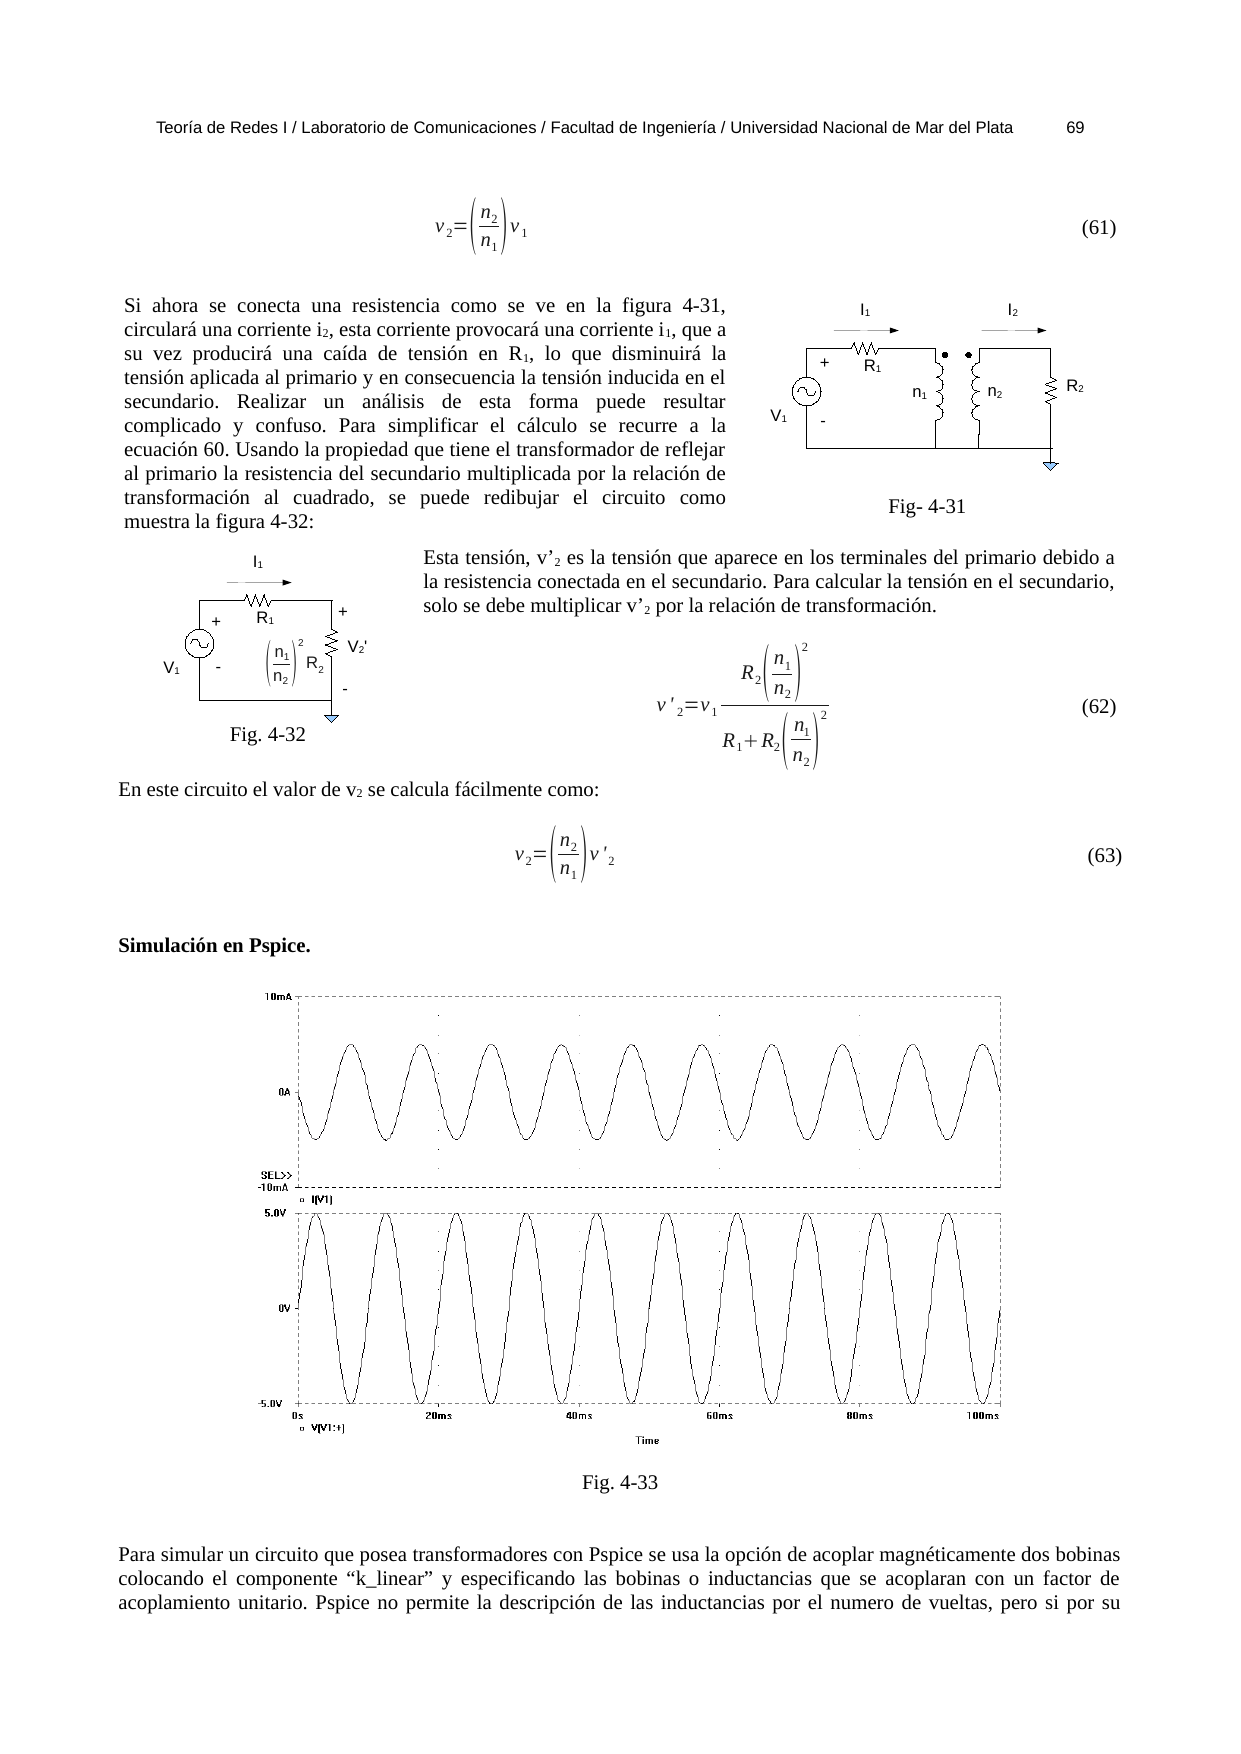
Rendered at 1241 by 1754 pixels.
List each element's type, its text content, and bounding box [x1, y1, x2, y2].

text (63) [118, 824, 1122, 885]
table_cell Fig- 4-31 [732, 287, 1122, 539]
table_cell Si ahora se conecta una resistencia como se ve en la figura 4-31, circulará una corriente i2, esta corriente provocará una corriente i1, que a su vez producirá una caída de tensión en R1, lo que disminuirá la tensión aplicada al primario y en consecuencia la tensión inducida en el secundario. Realizar un análisis de esta forma puede resultar complicado y confuso. Para simplificar el cálculo se recurre a la ecuación 60. Usando la propiedad que tiene el transformador de reflejar al primario la resistencia del secundario multiplicada por la relación de transformación al cuadrado, se puede redibujar el circuito como muestra la figura 4-32: [118, 287, 732, 539]
table_header Esta tensión, v’2 es la tensión que aparece en los terminales del primario debido a la resistencia conectada en el secundario. Para calcular la tensión en el secundario, solo se debe multiplicar v’2 por la relación de transformación. (62) [417, 539, 1122, 776]
text En este circuito el valor de v2 se calcula fácilmente como: [118, 776, 1122, 801]
table_cell Por lo dicho anteriormente en relación al uso de materiales ferro-magnéticos, al incremento de la inductancia que eso conlleva y a la disminución de la corriente para generar el flujo se puede suponer una i1 tan pequeña que prácticamente no provocará caída de tensión sobre R1. (Esto es lo mismo que decir que R1 es pequeña frente a L1). En consecuencia la tensión aplicada sobre el primario será v1 y la tensión inducida en el secundario será: (61) [118, 167, 1122, 287]
text Simulación en Pspice. [118, 933, 1122, 957]
text Para simular un circuito que posea transformadores con Pspice se usa la opción de acoplar magnéticamente dos bobinas colocando el componente “k_linear” y especificando las bobinas o inductancias que se acoplaran con un factor de acoplamiento unitario. Pspice no permite la descripción de las inductancias por el numero de vueltas, pero si por su [118, 1542, 1122, 1614]
table_header Fig. 4-32 [118, 539, 417, 776]
text Fig. 4-33 [118, 1469, 1122, 1494]
